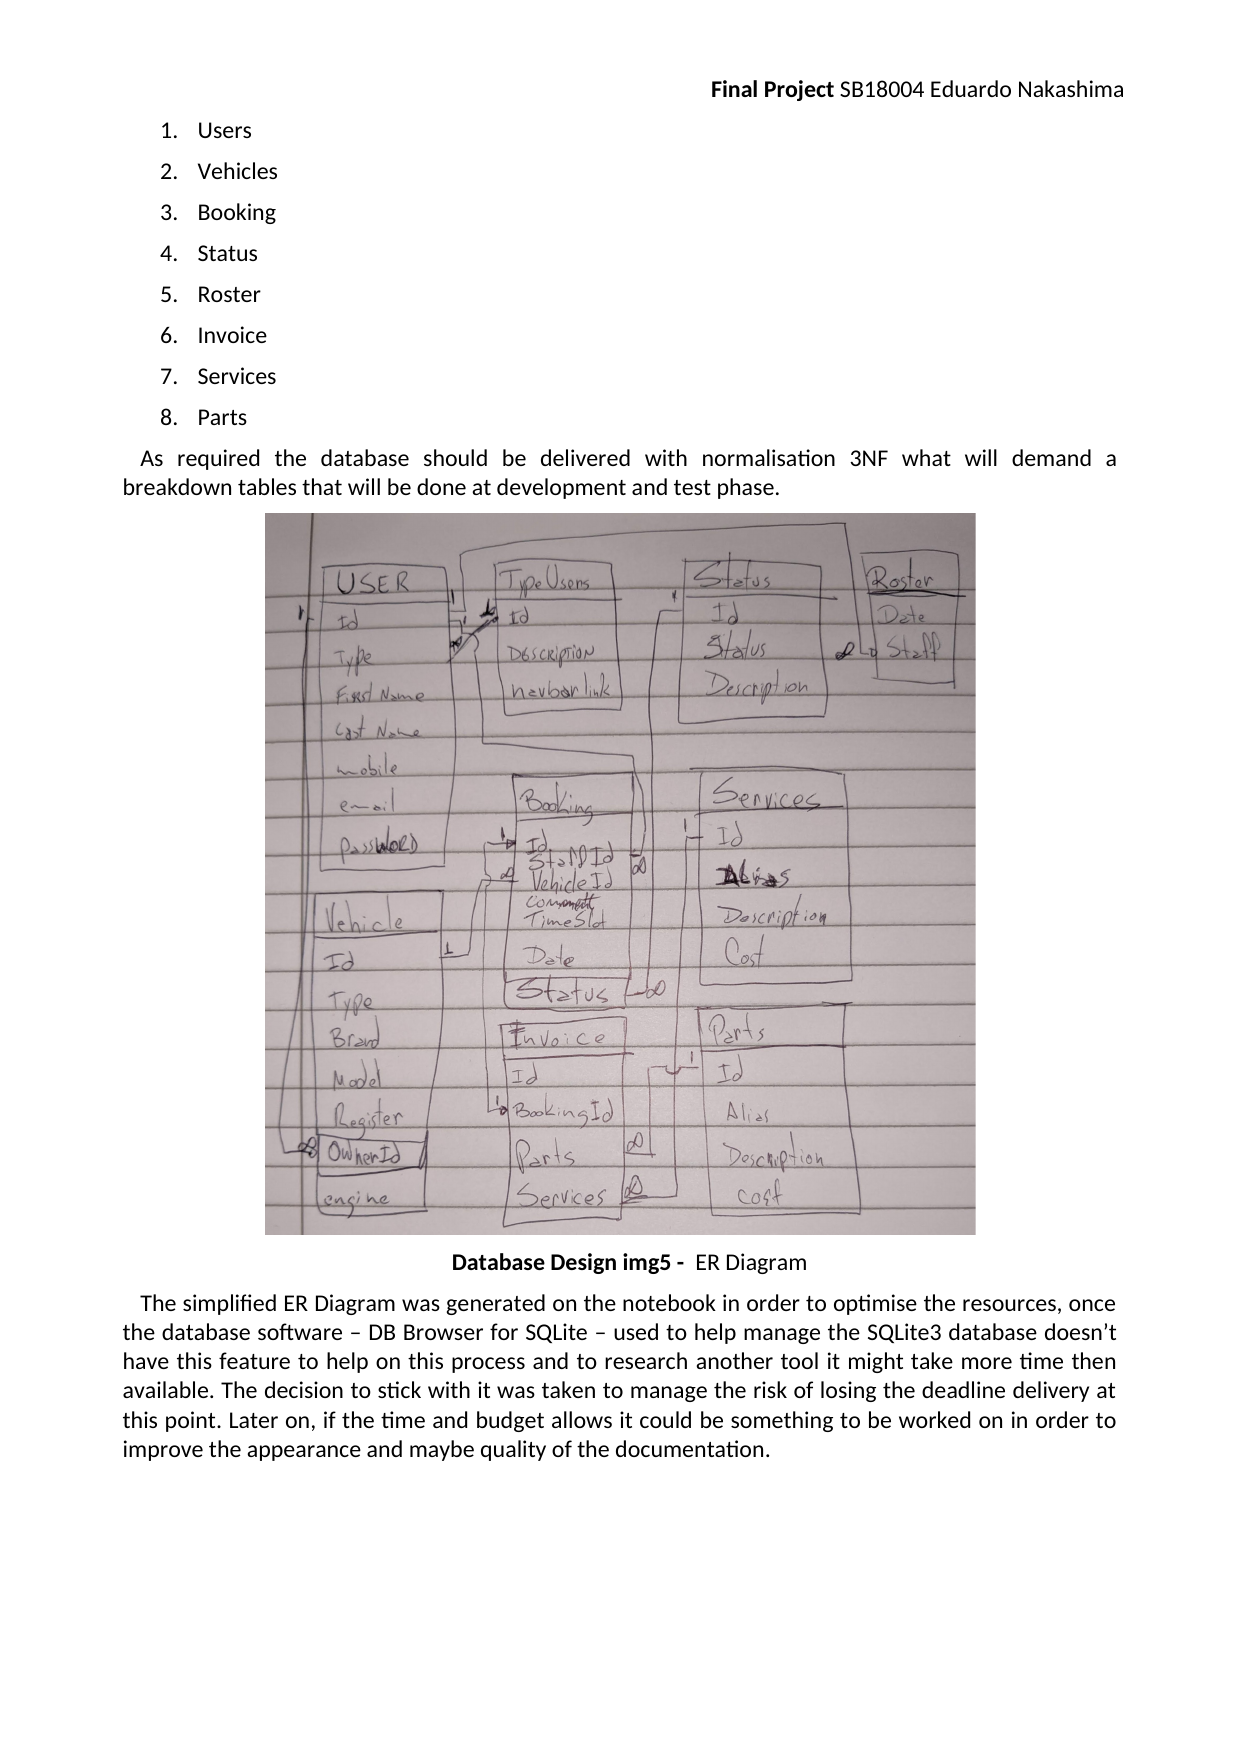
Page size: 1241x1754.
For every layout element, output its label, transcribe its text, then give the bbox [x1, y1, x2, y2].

text The simplified ER Diagram was generated on the notebook in order to optimise the resources, once the database software – DB Browser for SQLite – used to help manage the SQLite3 database doesn’t have this feature to help on this process and to research another tool it might take more time then available. The decision to stick with it was taken to manage the risk of losing the deadline delivery at this point. Later on, if the time and budget allows it could be something to be worked on in order to improve the appearance and maybe quality of the documentation. [122, 1288, 1118, 1463]
text Database Design img5 - ER Diagram [122, 513, 1118, 1276]
list Users [160, 115, 1124, 144]
text As required the database should be delivered with normalisation 3NF what will demand a breakdown tables that will be done at development and test phase. [122, 443, 1118, 502]
list Services [160, 361, 1124, 390]
list Vehicles [160, 156, 1124, 185]
list Status [160, 238, 1124, 267]
picture [265, 513, 976, 1235]
list Parts [160, 402, 1124, 431]
list Invoice [160, 320, 1124, 349]
list Roster [160, 279, 1124, 308]
list Booking [160, 197, 1124, 226]
